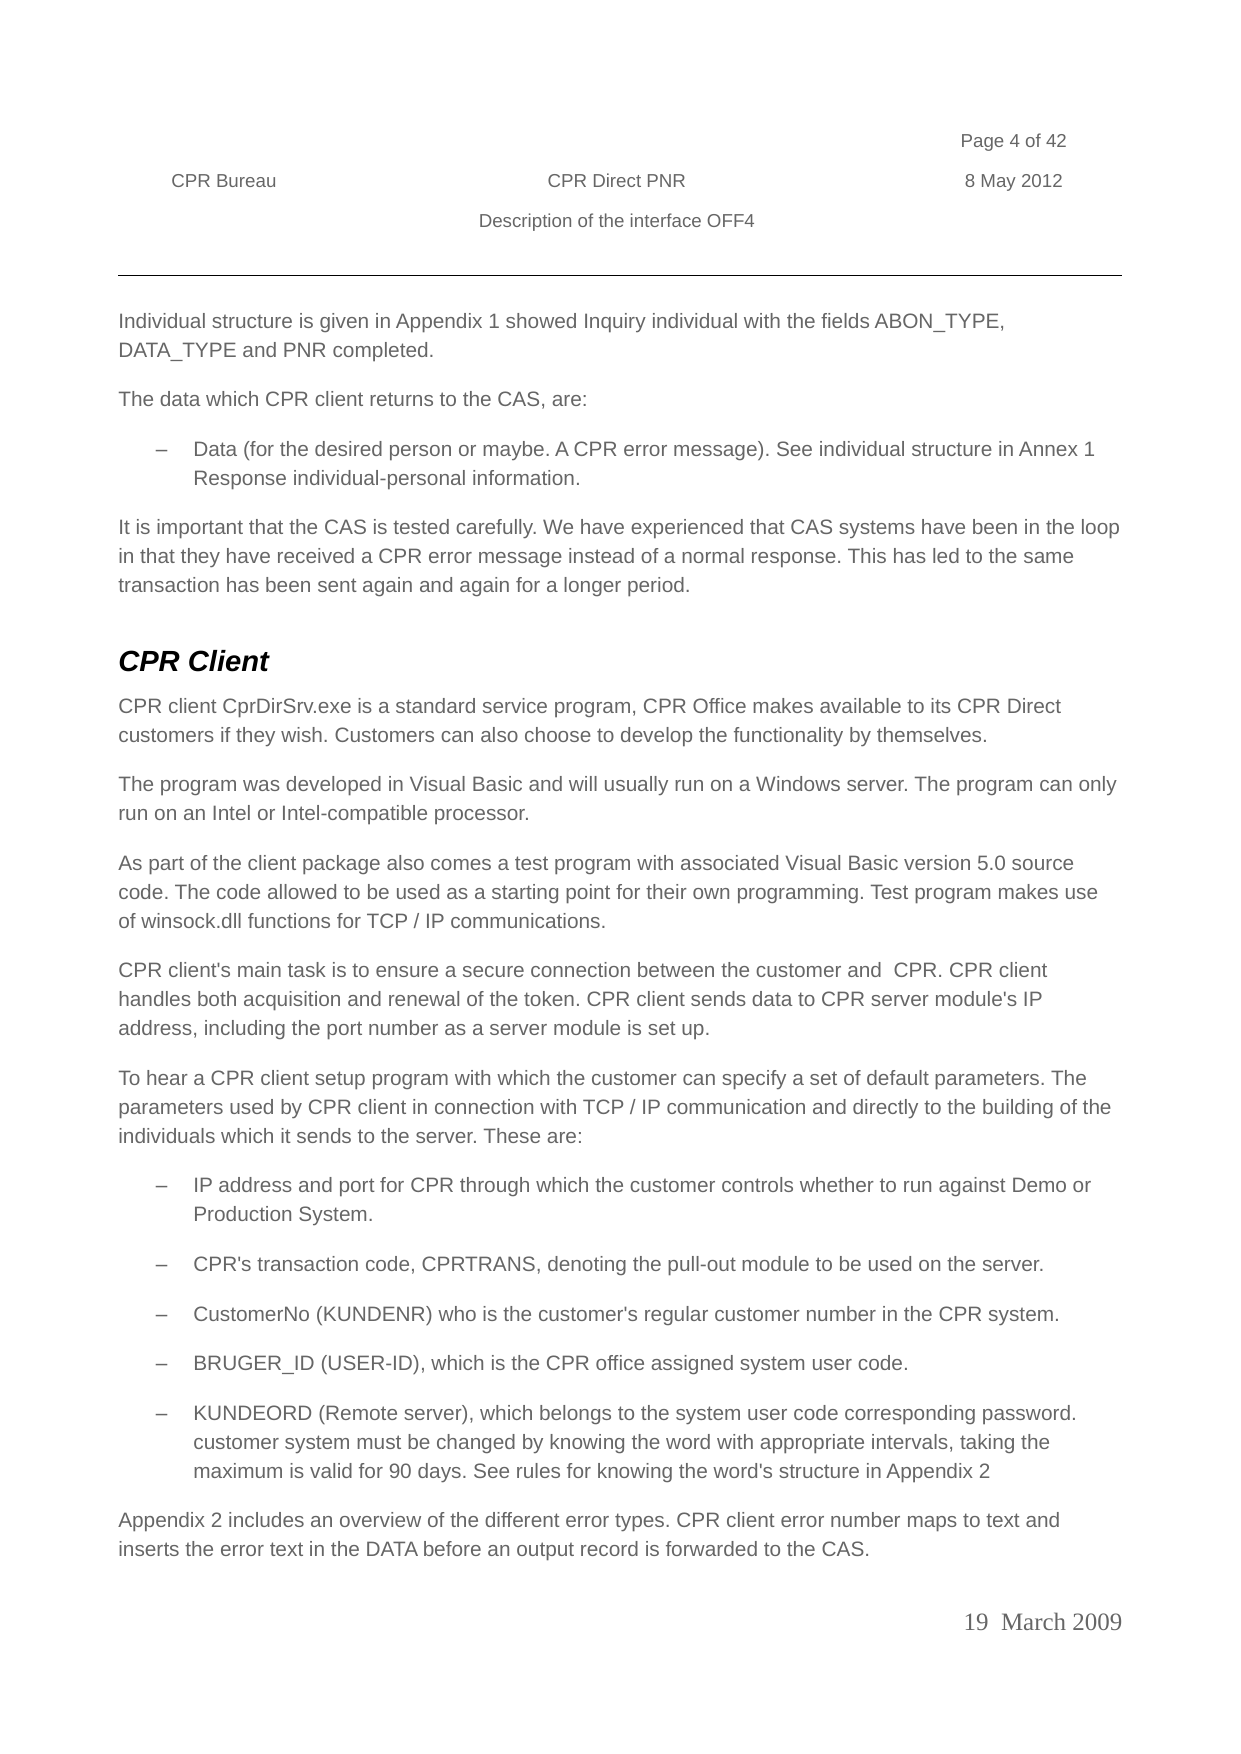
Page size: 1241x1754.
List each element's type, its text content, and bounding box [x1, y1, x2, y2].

list CPR's transaction code, CPRTRANS, denoting the pull-out module to be used on the server. [156, 1248, 1122, 1277]
text CPR client's main task is to ensure a secure connection between the customer and CPR. CPR client handles both acquisition and renewal of the token. CPR client sends data to CPR server module's IP address, including the port number as a server module is set up. [118, 955, 1122, 1042]
text To hear a CPR client setup program with which the customer can specify a set of default parameters. The parameters used by CPR client in connection with TCP / IP communication and directly to the building of the individuals which it sends to the server. These are: [118, 1062, 1122, 1149]
text Individual structure is given in Appendix 1 showed Inquiry individual with the fields ABON_TYPE, DATA_TYPE and PNR completed. [118, 305, 1122, 363]
list Data (for the desired person or maybe. A CPR error message). See individual structure in Annex 1 Response individual-personal information. [156, 433, 1122, 491]
text It is important that the CAS is tested carefully. We have experienced that CAS systems have been in the loop in that they have received a CPR error message instead of a normal response. This has led to the same transaction has been sent again and again for a longer period. [118, 512, 1122, 598]
list BRUGER_ID (USER-ID), which is the CPR office assigned system user code. [156, 1347, 1122, 1376]
list KUNDEORD (Remote server), which belongs to the system user code corresponding password. customer system must be changed by knowing the word with appropriate intervals, taking the maximum is valid for 90 days. See rules for knowing the word's structure in Appendix 2 [156, 1397, 1122, 1484]
text As part of the client package also comes a test program with associated Visual Basic version 5.0 source code. The code allowed to be used as a starting point for their own programming. Test program makes use of winsock.dll functions for TCP / IP communications. [118, 847, 1122, 934]
subtitle CPR Client [118, 644, 1122, 678]
text Appendix 2 includes an overview of the different error types. CPR client error number maps to text and inserts the error text in the DATA before an output record is forwarded to the CAS. [118, 1504, 1122, 1562]
text CPR client CprDirSrv.exe is a standard service program, CPR Office makes available to its CPR Direct customers if they wish. Customers can also choose to develop the functionality by themselves. [118, 690, 1122, 748]
list IP address and port for CPR through which the customer controls whether to run against Demo or Production System. [156, 1170, 1122, 1228]
text The data which CPR client returns to the CAS, are: [118, 383, 1122, 412]
list CustomerNo (KUNDENR) who is the customer's regular customer number in the CPR system. [156, 1298, 1122, 1327]
text The program was developed in Visual Basic and will usually run on a Windows server. The program can only run on an Intel or Intel-compatible processor. [118, 769, 1122, 827]
